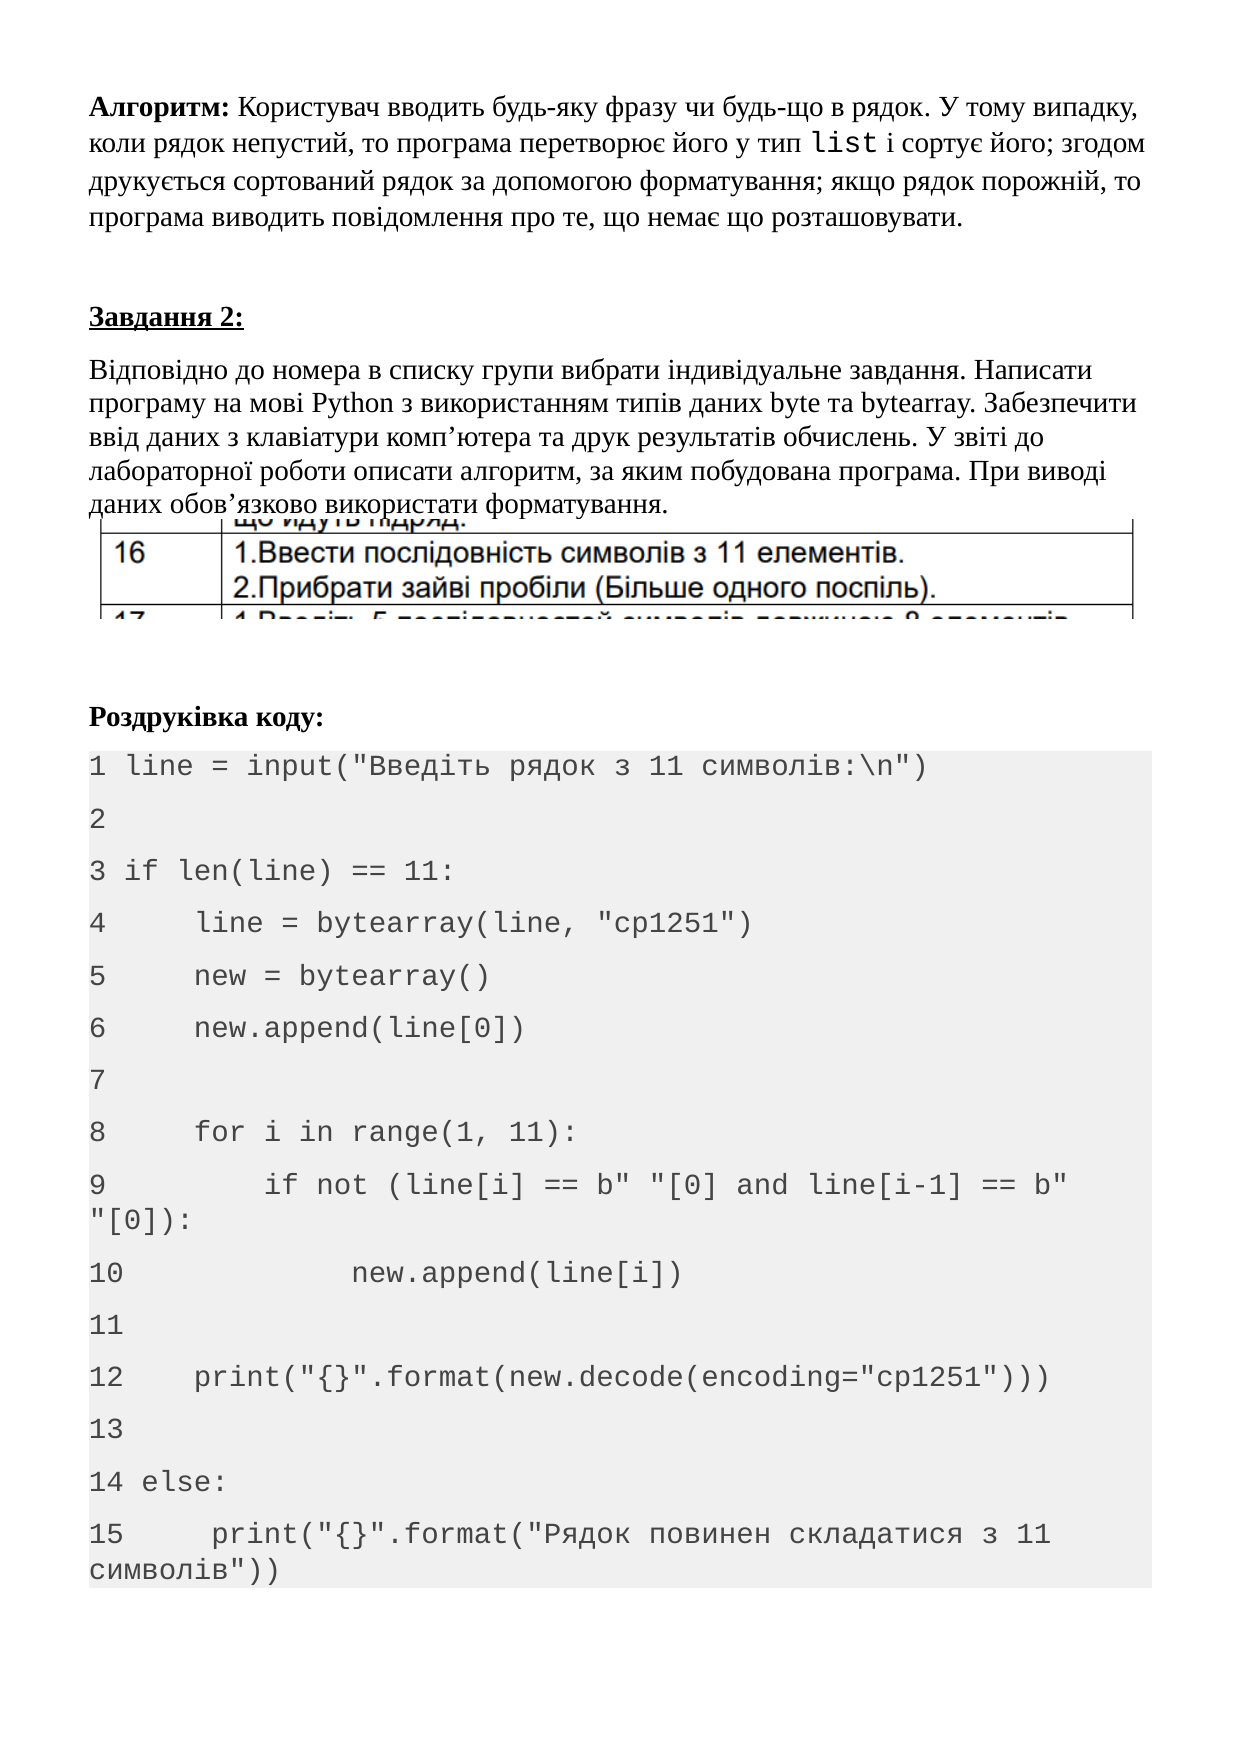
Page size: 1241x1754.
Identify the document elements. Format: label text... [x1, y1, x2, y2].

text 13 [89, 1414, 1152, 1448]
text 3 if len(line) == 11: [89, 856, 1152, 889]
text 8 for i in range(1, 11): [89, 1117, 1152, 1151]
text 11 [89, 1310, 1152, 1343]
text 12 print("{}".format(new.decode(encoding="cp1251"))) [89, 1362, 1152, 1395]
text 6 new.append(line[0]) [89, 1013, 1152, 1046]
text 7 [89, 1065, 1152, 1098]
text 10 new.append(line[i]) [89, 1258, 1152, 1291]
text Завдання 2: [89, 299, 1152, 333]
picture [88, 519, 1152, 619]
text 15 print("{}".format("Рядок повинен складатися з 11 символів")) [89, 1519, 1152, 1588]
text Відповідно до номера в списку групи вибрати індивідуальне завдання. Написати програму на мові Python з використанням типів даних byte та bytearray. Забезпечити ввід даних з клавіатури комп’ютера та друк результатів обчислень. У звіті до лабораторної роботи описати алгоритм, за яким побудована програма. При виводі даних обов’язково використати форматування. [89, 352, 1152, 519]
text 5 new = bytearray() [89, 961, 1152, 994]
text 1 line = input("Введіть рядок з 11 символів:\n") [89, 751, 1152, 784]
text 4 line = bytearray(line, "cp1251") [89, 908, 1152, 941]
text 14 else: [89, 1467, 1152, 1500]
text 2 [89, 804, 1152, 837]
text 9 if not (line[i] == b" "[0] and line[i-1] == b" "[0]): [89, 1170, 1152, 1238]
text Роздруківка коду: [89, 699, 1152, 732]
text Алгоритм: Користувач вводить будь-яку фразу чи будь-що в рядок. У тому випадку, коли рядок непустий, то програма перетворює його у тип list і сортує його; згодом друкується сортований рядок за допомогою форматування; якщо рядок порожній, то програма виводить повідомлення про те, що немає що розташовувати. [89, 89, 1152, 233]
